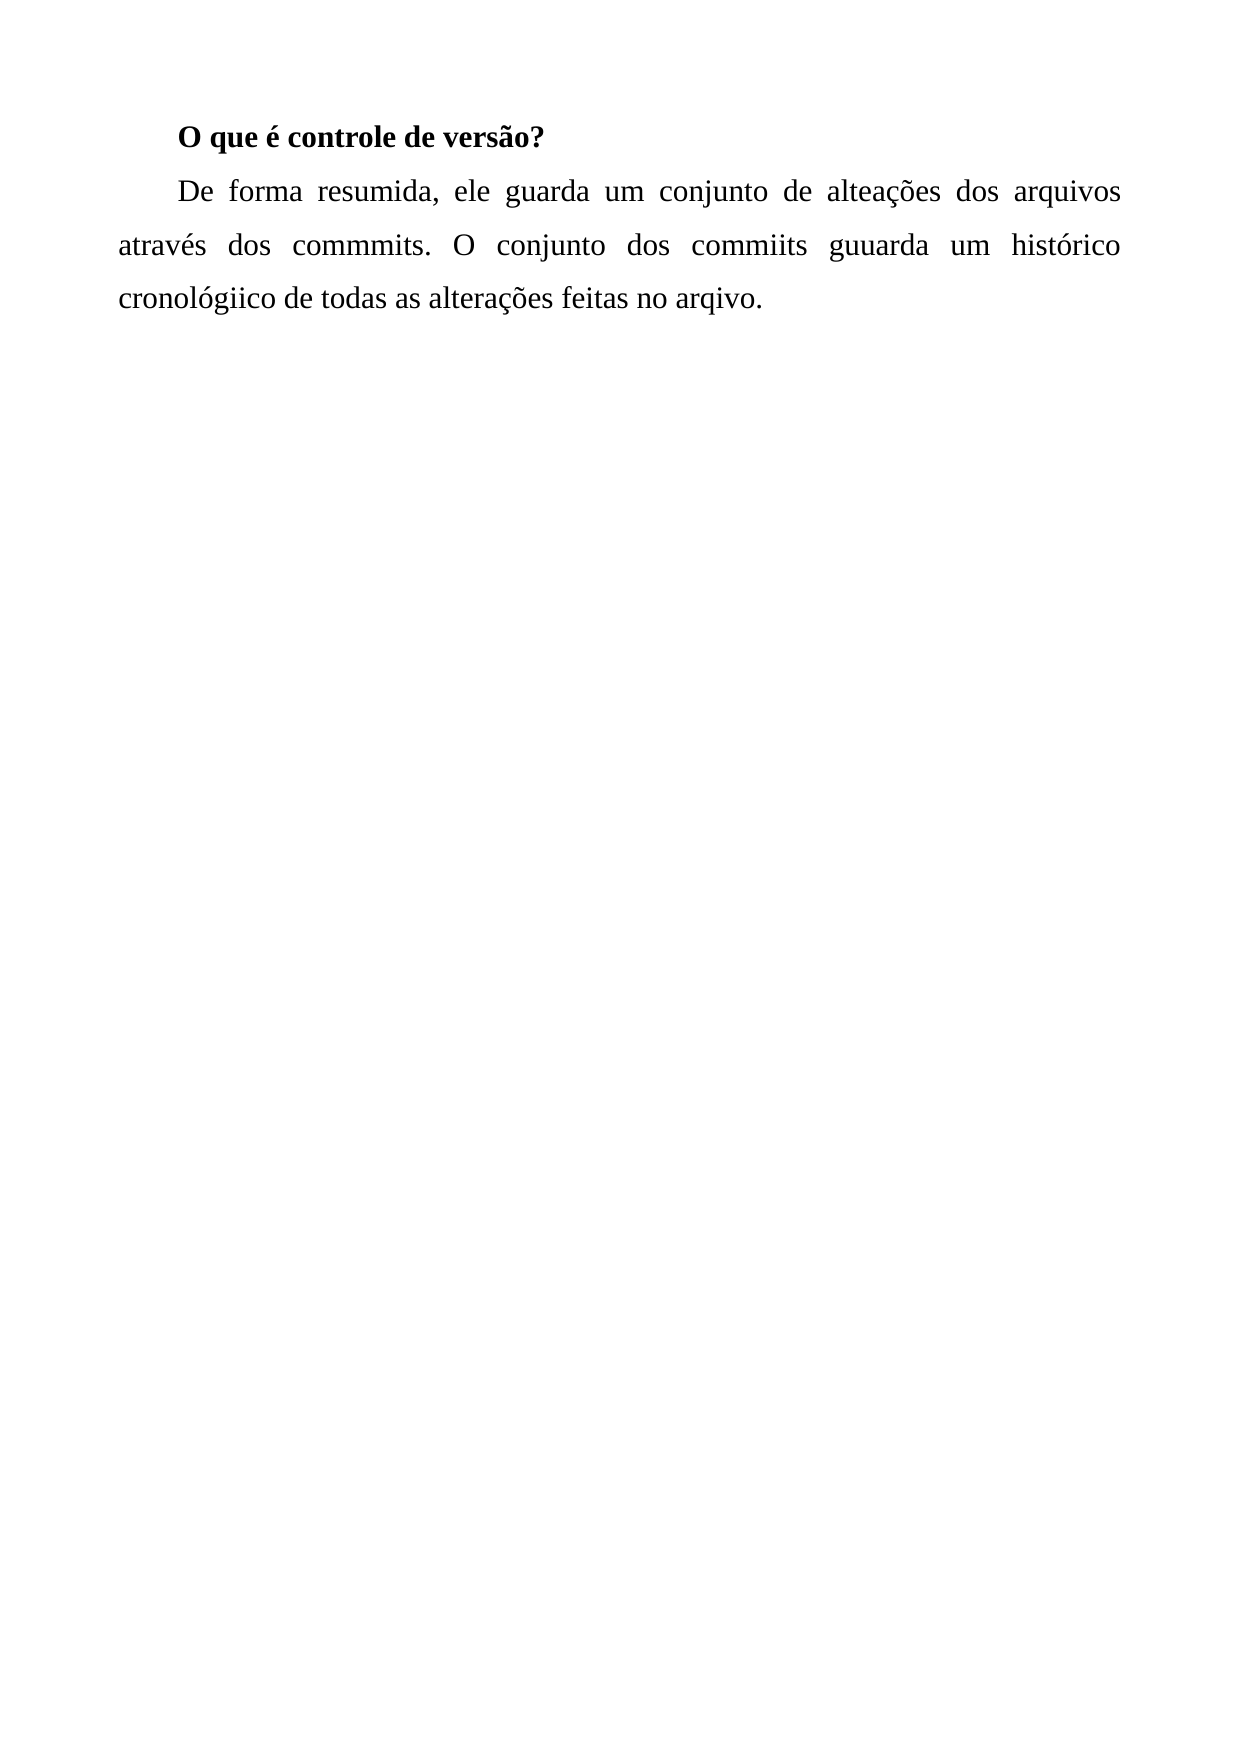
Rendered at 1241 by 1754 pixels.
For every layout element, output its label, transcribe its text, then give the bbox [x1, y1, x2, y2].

text De forma resumida, ele guarda um conjunto de alteações dos arquivos através dos commmits. O conjunto dos commiits guuarda um histórico cronológiico de todas as alterações feitas no arqivo. [118, 172, 1122, 316]
text O que é controle de versão? [118, 118, 1122, 154]
